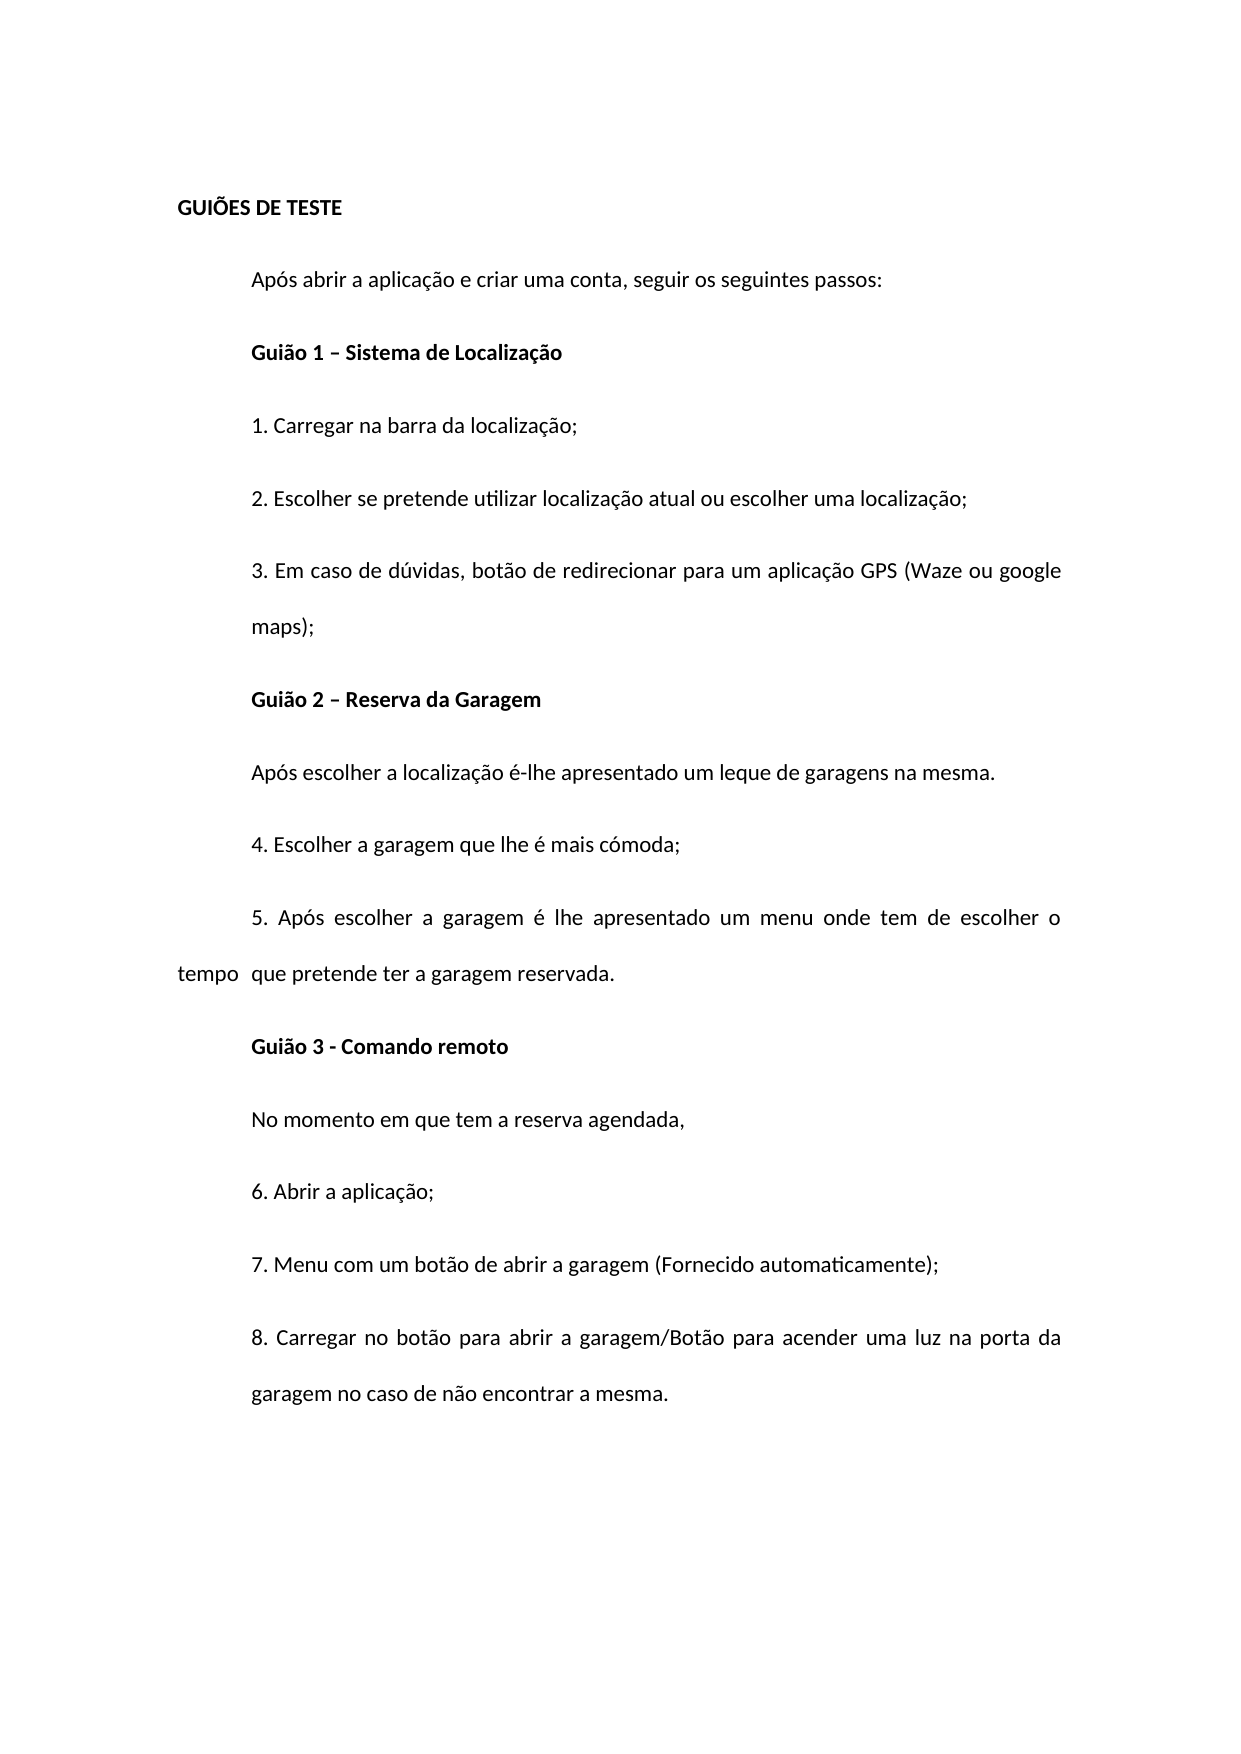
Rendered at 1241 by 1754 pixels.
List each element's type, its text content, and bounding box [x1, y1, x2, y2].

text 4. Escolher a garagem que lhe é mais cómoda; [177, 831, 1063, 858]
text 7. Menu com um botão de abrir a garagem (Fornecido automaticamente); [251, 1250, 1063, 1278]
text Guião 2 – Reserva da Garagem [177, 685, 1063, 713]
text 5. Após escolher a garagem é lhe apresentado um menu onde tem de escolher o tempo que pretende ter a garagem reservada. [177, 903, 1063, 987]
text GUIÕES DE TESTE [177, 193, 1063, 221]
text 6. Abrir a aplicação; [251, 1177, 1063, 1205]
text Guião 3 - Comando remoto [177, 1032, 1063, 1060]
text Após escolher a localização é-lhe apresentado um leque de garagens na mesma. [177, 758, 1063, 786]
text 3. Em caso de dúvidas, botão de redirecionar para um aplicação GPS (Waze ou google maps); [251, 556, 1063, 640]
text 1. Carregar na barra da localização; [177, 411, 1063, 439]
text 8. Carregar no botão para abrir a garagem/Botão para acender uma luz na porta da garagem no caso de não encontrar a mesma. [251, 1323, 1063, 1407]
text Guião 1 – Sistema de Localização [177, 338, 1063, 366]
text Após abrir a aplicação e criar uma conta, seguir os seguintes passos: [177, 266, 1063, 293]
text No momento em que tem a reserva agendada, [251, 1105, 1063, 1133]
text 2. Escolher se pretende utilizar localização atual ou escolher uma localização; [177, 484, 1063, 512]
